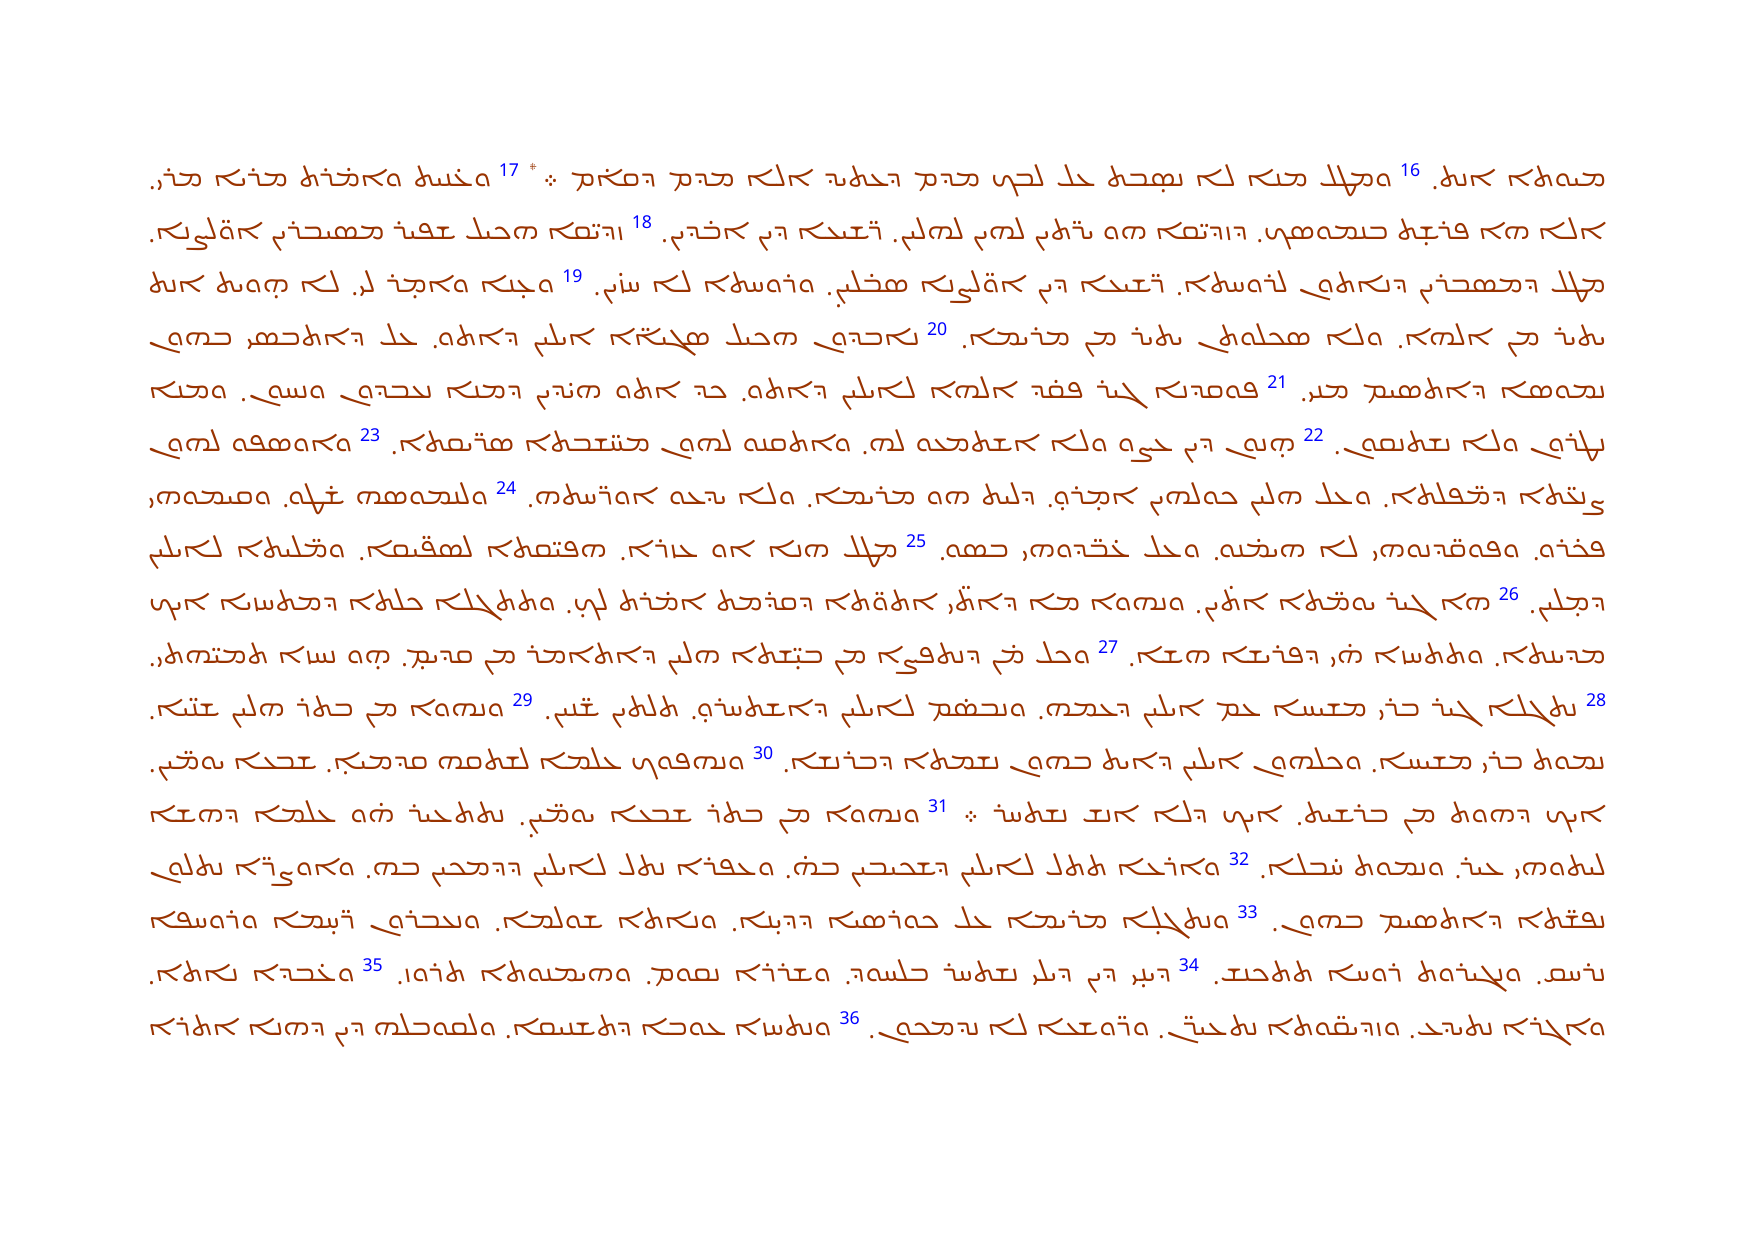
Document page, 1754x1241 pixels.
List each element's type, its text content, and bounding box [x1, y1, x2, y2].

text 1 ܘܗ̣ܘܐ ܡܢ ܒܬܪ ܕܫܠܡ̇ܬ ܠܡܡܠܠܘ ܡ̈ܠܐ ܗܠܝܢ܂ ܗܐ ܐܫܬ ܠܚ ܠܘܬܝ ܡܠܐܟܐ ܗ̇ܘ ܕܐܫܬ ܠܚ ܗܘܐ ܠܘܬܝ ܒ̈ܠܝܠܘܬܐ ܩܕܡ̈ܝܐ܂ 2 ܘܐܡ̣ܪ ܠܝ܂ ܩܘܡ ܥܙܪܐ ܘܫܡ̣ܥ ܡ̈ܠܐ ܐܝ̇ܠܝܢ ܕܐܬ̇ܝܬ ܕܐܡ̇ܪ ܠܟ܂ 3 ܘܐܡ̇ܪܬ ܠܗ ܡܠܠ ܡܪܝ܅ ܘܥ̣ܢܐ ܘܐܡ̣ܪ ܠܝ܂ ܝܡܐ ܐܢ ܢܗܘܐ ܣܝ̣ܡ ܒܐܬܪܐ ܪܘܝܚܐ܂ ܐܝܟ ܕܢܗܘܐ ܦ̣ܬܐ ܘܠܐ ܡܣܬܝܟ܂ 4 ܡܥܠܢܗ ܕܝܢ ܣܝ̣ܡ ܒܐܬܪܐ ܐܠܝܨܐ܂ ܐܝܟ ܕܢܗܘܐ ܕܡܐ ܠܢܗܪܐ܂ 5 ܐܢܕܝܢ ܐܢܫ ܢܨܒܐ ܕܢܥܘܠ ܠܝܡܐ ܘܢܚܙܝܘܗܝ܂ ܘܢܗܘܐ ܡܪܐ ܥܠܘܗܝ܂ ܐܢܗ̣ܘ ܗܟܝܠ ܕܠܐ ܢܥܒܪ ܠܗ ܒܐܘܠܨܢܐ ܠܐܪܘܚܬܐ ܐܝ̇ܟܢ ܡܫܟܚ ܕܢܐܬܐ ܀ 6 ܫܡ̣ܥ ܬܘܒ ܡܕܡ ܐܚܪܢ܂ ܡܕܝܢܬܐ ܐܝܬ ܕܒܢ̣ܝܐ ܘܣܝ̣ܡܐ ܒܐܬܪܐ ܪܒܐ ܕܦܩܥܬܐ܂ ܘܐܝܬܝܗ̇ ܕܝܢ ܗ̇ܝ ܡܕܝܢܬܐ ܕܡܠܝܐ ܛ̇ܒ̈ܬܐ ܣܓܝܐ̈ܬܐ 7 ܘܡܥܠܢܗ̇ ܐܠܝܨ ܘܣ̣ܝܡ ܒܪܘܡܐ܂ ܐܝܟ ܕܢܗܘܐ ܡܢ ܝܡܝܢܐ ܢܘܪܐ̣ ܘܡܢ ܣܡܠܐ ܡ̈ܝܐ ܕܥܡܝܩܝܢ܂ 8 ܘܫܒܝܠܐ ܚܕ ܕܣ̣ܝܡ ܒܝܢܬ ܗܠܝܢ ܬܖ̈ܝܗܘܢ܂ ܒܝܢܬ ܢܘܪܐ ܠܡ̈ܝܐ܂ ܐܝܟ ܕܠܐ ܣ̇ܦܩ ܫܒܝܠܐ ܗ̇ܘ܂ ܐܠܐ ܐܢ ܠܦܣܬܐ ܕܒܪ ܐܢܫܐ ܒܠܚܘܕ܂ 9 ܐܢܗ̣ܘ ܕܝܢ ܕܡܬܝܗܒܘ ܬܬܝܗܒ ܗ̇ܝ ܡܕܝܢܬܐ ܠܝܪܬܘܬܐ܂ ܐܢܗ̣ܘ ܕܗ̇ܘ ܝܕܘܬܐ ܠܐ ܢܥܒܪ ܩܝܢܕܘܢܘܣ ܕܣ̣ܝܡ ܐܝܟܢܐ ܡܫܟܚ ܕܢܣܒܝܗ̇ ܠܝܪܬܘܬܗ 10 ܘܐܢܐ ܐܡ̇ܪܬ ܠܗ܂ ܐܝܢ ܗܟܢܐ ܗܘ ܡܪܝ ܀ ݊ ܘܥܢ̣ܐ ܘܐܡ̣ܪ ܠܝ܂ ܗܟܢܐ ܗܝ ܐܦ ܡܢܬܗ ܕܐܝܣܪܝܠ܂ 11 ܡܛܠܬܗܘܢ ܓܝܪ ܥܒܕܬܗ ܠܥܠܡܐ ܘܟܕ ܐܥܒܪ ܐܕܡ ܦܘܩ̈ܕܢܝ ܐܬܚܝܒ ܗ̇ܘ ܡܕܡ ܕܐܬܥܒܕ܂ 12 ܘܡܛܠ ܗܢܐ ܗܘܘ ܠܗܘܢ ܡ̈ܥܠܢܘܗܝ ܕܥܠܡܐ ܗܢܐ ܕܗܫܐ ܐܠܝܨܝܢ܂ ܘܡܠ̣ܝܢ ܬܢ̈ܚܬܐ ܘܥܡܠܐ ܘܩܝܢܕܘܢܘܣ ܣܓܝܐܐ܂ ܘܠܐܘܬܐ ܪܒܬܐ ܥܡ ܟܘܖ̈ܗܢܐ ܘܚܫ̈ܐ ܀ 13 ܡ̈ܥܠܢܘܗܝ ܕܝܢ ܕܗ̇ܘ ܥܠܡܐ ܕܥܬܝܕ̣܂ ܪܘܝܚܝܢ ܘܕܠܐ ܨܦܬܐ ܐܝܬܝܗܘܢ܂ ܘܥ̇ܒܕܝܢ ܦܐܖ̈ܐ ܕܠܐ ܡ̇ܝܬܝܢ܂ 14 ܐܢ ܗܟܝܠ ܠܐ ܢܥܒܪܘܢ ܚ̈ܝܐ ܒܐܘ̈ܠܨܢܐ ܘܒܒ̣ܝ̈ܫܬܐ ܗܠܝܢ ܠܐ ܡܫܟܚܝܢ ܐܝܠܝܢ ܕܣܝ̣ܡܝܢ ܠܗܘܢ܂ 15 ܗܫܐ ܕܝܢ ܥܠ ܡܢܐ ܡܬܬܙܝܥ ܐܢܬ܂ ܕܟܕ ܡܬܚܒܠ ܐܢܬ܂ ܘܠܡܢܐ ܡܫܬܓܫ ܐܢܬ ܟܕ ܡܝܘܬܐ ܐܢܬ܂ 16 ܘܡܛܠ ܡܢܐ ܠܐ ܢܣ̣ܒܬ ܥܠ ܠܒܟ ܡܕܡ ܕܥܬܝܕ ܐܠܐ ܡܕܡ ܕܩܐ̇ܡ ܀ ݊ 17 ܘܥ̇ܢܝܬ ܘܐܡ̇ܪܬ ܡܪܝܐ ܡܪܝ܂ ܐܠܐ ܗܐ ܦܪܫ̣ܬ ܒܢܡܘܣܟ܂ ܕܙܕܝ̈ܩܐ ܗܘ ܝܖ̈ܬܝܢ ܠܗܝܢ ܠܗܠܝܢ܂ ܖ̈ܫܝܥܐ ܕܝܢ ܐܒ̇ܕܝܢ܂ 18 ܙܕܝ̈ܩܐ ܗܟܝܠ ܫܦܝܪ ܡܣܝܒܪܝܢ ܐܘ̈ܠܨܢܐ܂ ܡܛܠ ܕܡܣܒܪܝܢ ܕܢܐܬܘܢ ܠܪܘܚܬܐ܂ ܖ̈ܫܝܥܐ ܕܝܢ ܐܘ̈ܠܨܢܐ ܣܒ̇ܠܝܢ̣܂ ܘܪܘܚܬܐ ܠܐ ܚܙ̇ܝܢ܂ 19 ܘܥ̣ܢܐ ܘܐܡ̣ܪ ܠܝ܂ ܠܐ ܗ̣ܘܝܬ ܐܢܬ ܝܬܝܪ ܡܢ ܐܠܗܐ܂ ܘܠܐ ܣܟܠܘܬܢ ܝܬܝܪ ܡܢ ܡܪܝܡܐ܂ 20 ܢܐܒܕܘܢ ܗܟܝܠ ܣܓܝܐ̈ܐ ܐܝܠܝܢ ܕܐܬܘ܂ ܥܠ ܕܐܬܒܣܝ ܒܗܘܢ ܢܡܘܣܐ ܕܐܬܣܝܡ ܡܢܝ܂ 21 ܦܘܩܕܢܐ ܓܝܪ ܦܩ̇ܕ ܐܠܗܐ ܠܐܝܠܝܢ ܕܐܬܘ܂ ܟܕ ܐܬܘ ܗܝ̇ܕܝܢ ܕܡܢܐ ܢܥܒܕܘܢ ܘܢܚܘܢ܂ ܘܡܢܐ ܢܛܪܘܢ ܘܠܐ ܢܫܬܢܩܘܢ܂ 22 ܗ̣ܢܘܢ ܕܝܢ ܥܨܘ ܘܠܐ ܐܫܬܡܥܘ ܠܗ܂ ܘܐܬܩܢܘ ܠܗܘܢ ܡܚ̈ܫܒܬܐ ܣܖ̈ܝܩܬܐ܂ 23 ܘܐܘܣܦܘ ܠܗܘܢ ܨܢܥ̈ܬܐ ܕܡ̈ܦܠܬܐ܂ ܘܥܠ ܗܠܝܢ ܟܘܠܗܝܢ ܐܡ̣ܪܘ̣܂ ܕܠܝܬ ܗܘ ܡܪܝܡܐ܂ ܘܠܐ ܝܕܥܘ ܐܘܖ̈ܚܬܗ܂ 24 ܘܠܢܡܘܣܗ ܫ̇ܛܘ܂ ܘܩܝܡܘܗܝ ܦܟ̇ܪܘ܂ ܘܦܘܩ̈ܕܢܘܗܝ ܠܐ ܗܝܡ̇ܢܘ܂ ܘܥܠ ܥ̇ܒ̈ܕܘܗܝ ܒܣܘ܂ 25 ܡܛܠ ܗܢܐ ܐܘ ܥܙܪܐ܂ ܗܦܝ̈ܩܬܐ ܠܣܦ̈ܝܩܐ܂ ܘܡ̈ܠܝܬܐ ܠܐܝܠܝܢ ܕܡ̣ܠܝܢ܂ 26 ܗܐ ܓܝܪ ܝܘܡ̈ܬܐ ܐܬ̇ܝܢ܂ ܘܢܗܘܐ ܡܐ ܕܐܬ̈ܝ ܐܬܘ̈ܬܐ ܕܩܕ̇ܡܬ ܐܡ̇ܪܬ ܠܟ̣܂ ܘܬܬܓܠܐ ܟܠܬܐ ܕܡܬܚܙܝܐ ܐܝܟ ܡܕܝܢܬܐ܂ ܘܬܬܚܙܐ ܗ̇ܝ ܕܦܪܝܫܐ ܗܫܐ܂ 27 ܘܟܠ ܡ̇ܢ ܕܢܬܦܨܐ ܡܢ ܒܝ̣̈ܫܬܐ ܗܠܝܢ ܕܐܬܐܡܪ ܡܢ ܩܕܝܡ̣܂ ܗ̣ܘ ܢܚܙܐ ܬܡܝ̈ܗܬܝ܂ 28 ܢܬܓܠܐ ܓܝܪ ܒܪܝ ܡܫܝܚܐ ܥܡ ܐܝܠܝܢ ܕܥܡܗ܂ ܘܢܒܣ̇ܡ ܠܐܝܠܝܢ ܕܐܫܬܚܪܘ̣܂ ܬܠܬܝܢ ܫ̈ܢܝܢ܂ 29 ܘܢܗܘܐ ܡܢ ܒܬܪ ܗܠܝܢ ܫܢ̈ܝܐ܂ ܢܡܘܬ ܒܪܝ ܡܫܝܚܐ܂ ܘܟܠܗܘܢ ܐܝܠܝܢ ܕܐܝܬ ܒܗܘܢ ܢܫܡܬܐ ܕܒܪܢܫܐ܂ 30 ܘܢܗܦܘܟ ܥܠܡܐ ܠܫܬܩܗ ܩܕܡܝܐ̣܂ ܫܒܥܐ ܝܘܡ̈ܝܢ܂ ܐܝܟ ܕܗܘܬ ܡܢ ܒܪܫܝܬ܂ ܐܝܟ ܕܠܐ ܐܢܫ ܢܫܬܚܪ ܀ 31 ܘܢܗܘܐ ܡܢ ܒܬܪ ܫܒܥܐ ܝܘܡ̈ܝܢ̣܂ ܢܬܬܥܝܪ ܗ̇ܘ ܥܠܡܐ ܕܗܫܐ ܠܝܬܘܗܝ ܥܝܪ܂ ܘܢܡܘܬ ܚ̇ܒܠܐ܂ 32 ܘܐܪܥܐ ܬܬܠ ܠܐܝܠܝܢ ܕܫܟܝܒܝܢ ܒܗ̇܂ ܘܥܦܪܐ ܢܬܠ ܠܐܝܠܝܢ ܕܕܡܟܝܢ ܒܗ܂ ܘܐܘܨܖ̈ܐ ܢܬܠܘܢ ܢܦܫ̈ܬܐ ܕܐܬܣܝܡ ܒܗܘܢ܂ 33 ܘܢܬܓܠ̣ܐ ܡܪܝܡܐ ܥܠ ܟܘܪܣܝܐ ܕܕܝ̣ܢܐ܂ ܘܢܐܬܐ ܫܘܠܡܐ܂ ܘܢܥܒܪܘܢ ܖ̈ܚ̣ܡܐ ܘܪܘܚܦܐ ܢܪܚܩ܂ ܘܢܓܝܪܘܬ ܪܘܚܐ ܬܬܟܢܫ܂ 34 ܕܝܢ̣ܝ ܕܝܢ ܕܝܠܝ ܢܫܬܚܪ ܒܠܚܘܕ܂ ܘܫܪܪܐ ܢܩܘܡ܂ ܘܗܝܡܢܘܬܐ ܬܪܘܙ܂ 35 ܘܥ̇ܒܕܐ ܢܐܬܐ܂ ܘܐܓܪܐ ܢܬܝܕܥ܂ ܘܙܕܝܩ̈ܘܬܐ ܢܬܥܝܖ̈ܢ܂ ܘܖ̈ܘܫܥܐ ܠܐ ܢܕܡܟܘܢ܂ 36 ܘܢܬܚܙܐ ܥܘܒܐ ܕܬܫܢܝܩܐ܂ ܘܠܩܘܒܠܗ ܕܝܢ ܕܗܢܐ ܐܬܪܐ ܕܢܝܚܐ܂ ܢܬܓܠܐ ܬܢܘܪܐ ܕܓܗܢܐ܂ ܘܠܩܘܒܠܗ ܬܘܒ ܦܪܕܝܣܐ ܕܒܘܣܡ̈ܐ܂ 37 ܘܢܐܡܪ ܗܝ̇ܕܝܢ ܡܪܝܡܐ ܠܘܩܒܠ ܗ̇ܢܘܢ ܥܡܡ̈ܐ ܕܡܬܬܥܝܕܝܢ܂ ܚܘܪܘ ܘܚܙܘ ܒܡܢܐ ܟܦ̇ܪܬܘܢ܂ ܐܘ ܠܡ̣ܢܘ ܠܐ ܦܠ̣ܚܬܘܢ ܐܘ ܦܘܩܕ̈ܢܘܗܝ ܕܡ̣ܢܘ ܐܣܠܝܬܘܢ܂ 38 ܚܙܘ ܗܟܝܠ ܠܘܩܒܠܟܘ̇ܢ܂ ܗܐ ܗܪܟܐ ܢܝ̈ܚܐ ܘܦܘ̈ܢܩܐ܂ ܘܬܡܢ ܢܘܪܐ ܘܬܫܢܝܩܐ܂ ܗܠܝܢ ܢܡܠܠ̣ ܠܗܘܢ ܒܗ̇ܘ ܝܘܡܐ ܕܕܝܢ̣ܐ܂ 39 ܗ̇ܘ ܝܓܪ ܝܘܡܐ ܕܕܝ̣ܢܐ ܗܟܢܐ ܐܝܬܘܗܝ܂ ܠܐ ܫܡܫܐ ܐܝܬ ܒܗ܂ ܘܠܐ ܣܗܪܐ ܘܠܐ ܟܘܟ̈ܒܐ܂ 40 ܘܠܐ ܥܢ̈ܢܐ ܘܠܐ ܒܖ̈ܩܐ܂ ܘܠܐ ܖ̈ܥܡܐ܂ ܘܠܐ ܖ̈ܘܚܐ܂ ܘܠܐ ܡ̈ܝܐ܂ ܘܠܐ ܐܐܪ܂ ܘܠܐ ܚܫܘܟܐ̣܂ ܘܠܐ ܪܡܫܐ܂ ܘܠܐ ܨܦܪܐ܂ 41 ܘܠܐ ܩܝܛܐ܂ ܘܠܐ ܣܬܘܐ܂ ܘܠܐ ܪܝܫ ܫܢܬܐ܂ ܘܠܐ ܚܘܡܐ܂ ܘܠܐ ܓܠܝܕܐ܂ ܘܠܐ ܥܪܝܐ ܘܠܐ ܒܪܕܐ܂ ܘܠܐ ܛܠܐ܂ ܘܠܐ ܡܛܪܐ܂ 42 ܘܠܐ ܛܗܪܐ܂ ܘܠܐ ܠܠܝܐ܂ ܘܠܐ ܐܝܡܡܐ܂ ܘܠܐ ܢܘܗܪܐ܂ ܘܠܐ ܢܗܝܪܐ܂ ܘܠܐ ܒܗܩܐ ܘܠܐ ܙܗܪܐ܂ ܐܠܐ ܐܢ ܒܠܚܘܕ ܙܠܝܩܐ ܕܬܫܒܘܚܬܗ ܕܡܪܝܡܐ܂ ܕܡܢܗ ܥܬܝܕܝܢ ܕܢܗܘܘܢ ܚ̇ܙܝܢ ܡܕܡ ܕܡܬܩܢ܂ 43 ܢܘܓܪܐ ܕܝܢ ܢܗܘܐ ܠܗ ܐܝܟ ܫܒܬܐ ܕܫ̈ܢܝܐ܂ 44 ܗܢܘ ܕܝܢ ܘܢܡܘܣܗ ܘܠܟ ܒܠܚܘܕܝܟ ܐܘ̣ܕܥܬ ܐܢܘܢ܂ 45 ܘܥ̇ܢܝܬ ܘܐܡ̇ܪܬ܂ ܡܪܝܐ ܡܪܝ ܐܦ ܗ̇ܝܕܝܢ ܐܡ̇ܪܬ܂ ܘܗܫܐ ܬܘܒ ܐܡ̇ܪܢܐ܂ ܕܛܘܒܝܗܘܢ ܠܟܠ ܐܝܠܝܢ ܕܐܬܘ ܘܢܛ̣ܪܘ ܦܘܩ̈ܕܢܐ ܐܝܠܝܢ ܕܡܬܣܝܡܝܢ ܡܢܟ܂ 46 ܐܠܐ ܥܠ ܐܝܠܝܢ ܕܒܥܘܬܝ ܥܠܝܗܘܢ܂ ܡ̣ܢܘ ܓܝܪ ܡܢ ܐܝܠܝܢ ܕܐ̣ܬܘ ܕܠܐ ܚܛܘ܂ ܐܘ ܡ̣ܢܘ ܡܢ ܝܠܝ̈ܕܐ ܕܠܐ ܥ̣ܒܪ ܦܘܩܕܢܟ܂ 47 ܘܗܫܐ ܚܙܝܐ ܕܠܙܥܘܖ̈ܐ ܗܘ ܥܬܝܕ ܗ̇ܘ ܥܠܡܐ ܕܐ̇ܬܐ ܕܢܥܒܕ ܒܘܣܡܐ܂ ܠܣܓ̈ܝܐܐ ܕܝܢ ܬܢܝܩܐ 48 ܐܝܬܘܗܝ ܓܝܪ ܒܢ ܠܒܐ ܒܝ̣ܫܐ̣܂ ܕܗ̣ܘ ܐܛܥܝܢ ܡܢ ܗܠܝܢ܂ ܘܕܒܪܢ ܠܚܒ̇ܠܐ ܘܐܘܖ̈ܚܬܐ ܕܡܘܬܐ ܚܘ̇ܝܢ܂ ܘܫܒ̈ܝܠܐ ܕܐܒܕܢܐ ܐܘܕܥܢ܂ ܘܐܪܚܩܢ ܡܢ ܚ̈ܝܐ܂ ܘܗܕܐ ܠܐ ܗܘܐ ܠܙܥܘܖ̈ܐ܂ ܐܠܐ ܚ̇ܒܪ ܕܠܟܠܗܘܢ ܐܝܠܝܢ ܕܗܘܘ ܀ 49 ܘܥ̣ܢܐ ܘܐܡ̣ܪ ܠܝ܂ ܫܡܥܝܢܝ ܥܙܪܐ ܘܐܡ̇ܪ ܠܟ܂ ܘܡܢܕܪܝܫ ܐܪܬܝܟ܂ 50 ܡܛܠ ܗܢܐ ܠܐ ܥܒ̣ܕ ܡܪܝܡܐ ܚܕ ܥܠܡܐ ܐܠܐ ܬܪܝܢ܂ 51 ܐܢܬ ܕܝܢ ܕܐܡ̣ܪܬ ܕܠܐ ܣܓܝܐܝܢ ܙܕܝܩ̈ܐ ܐܠܐ ܙܥܘܪܝܢ̣܂ ܫܡ̣ܥ ܠܘܩܒܠ ܗܠܝܢ܂ 52 ܟܐ̈ܦܐ ܡܝܩܖ̈ܬܐ ܐܢ ܢܗ̈ܘܝܢ ܠܟ ܘܙܥܘܖ̈ܝܢ ܠܘܩܒܠ ܡܢܝܢܗܝܢ ܕܗܠܝܢ̣܂ ܐܬܩܢ ܠܟ ܐܒܪܐ ܘܚܨܦܐ܂ 53 ܘܐܡ̣ܪܬ ܕܐܝ̇ܟܢܐ ܡܪܝ ܡܫܟܚ̇ܐ܂ ܀ 54 ܘܥ̣ܢܐ ܘܐܡ̣ܪ ܠܝ܂ ܠܐ ܗܘܐ ܒܠܚܘܕ ܗܕܐ̣܂ ܐܠܐ ܫܐܠܝܗ̇ ܠܐܪܥܐ ܘܬܐܡܪ ܠܟ܂ ܘܐܡ̣ܪ ܠܗ̇ ܘܬܫܬܥܐ ܠܟ܂ 55 ܐܡ̣ܪ ܠܗ̇܂ ܕܗܒܐ ܝܠ̣ܕܬ ܘܣܐܡܐ ܘܢܚܫܐ܂ ܘܦܪܙܠܐ ܘܐܒܪܐ܂ ܘܚܨܦܐ܂ 56 ܣܓܝ ܗܘ ܕܝܢ ܣܐܡܐ ܡܢ ܕܗܒܐ܂ ܘܢܚܫܐ ܡܢ ܣܐܡܐ܂ ܘܦܪܙܠܐ ܡܢ ܢܚܫܐ܂ ܘܐܒܪܐ ܡܢ ܦܪܙܠܐ܂ ܘܚܨܦܐ ܡܢ ܐܒܪܐ܂ 57 ܦܚܡ ܗܟܝܠ ܐܢܬ ܘܚܙܝ܂ ܕܐܝܠܝܢ ܡܝܩܖ̈ܢ ܘܚܒ̈ܝܒܢ܂ ܣܓܝܐ̈ܬ̣ܐ ܐܘ ܙܥܘܖ̈ܝܬܐ܂ 58 ܘܥܢ̇ܝܬ ܘܐܡ̇ܪܬ܂ ܡܪܝܐ ܡܪܝ܂ ܣܓܝܐ̈ܬܐ ܕܙ̈ܠܝܠܢ ܘܙܥܘܖ̈ܝܬܐ ܝܩܝܖ̈ܢ܂ 59 ܘܥ̣ܢܐ ܘܐܡ̣ܪ ܠܝ܂ ܦܚ̇ܡ ܗܟܝܠ ܐܢܬ ܒܢܦܫܟ ܡܕܡ ܕܐܬ̣ܪܥܝܬ܂ ܡܛܘܠ ܕܟܠ ܕܐܝܬ ܠܗ ܩܠܝܠ ܗܘ ܕܙܥܘܪ ܚ̇ܕܐ ܒܗ ܝܬܝܪ ܡܢ ܗ̇ܘ ܕܐܝܬ ܠܗ ܣܓܝܐ̈ܬܐ܂ 60 ܗܟܢܐ ܐܝܬܘܗܝ ܡܘܠܟܢܗ ܕܕܝܢ̣ܗ܂ ܚܕܐ ܐܢܐ ܓܝܪ ܘܡܬܒܣܡ ܐܢܐ ܒܙܥܘܖ̈ܐ ܕܚܝܝܢ܂ ܡܛܠ ܕܗ̣ܢܘܢ ܐܢܘܢ ܐܝܠܝܢ ܕܗܫܐ ܬܫܒܘܚܬܝ ܡܫܪܪܝܢ܂ ܘܐܝܠܝܢ ܕܡܛܠܬܗܘܢ ܫܡܝ ܐܫܬܒܚ ܗܫܐ܂ 61 ܘܠܐ ܡܬܬܥܝܩ ܐܢܐ ܥܠ ܣܘܓܐܗܘܢ ܕܐܝܠܝܢ ܕܐܒ̇ܕܝܢ܂ ܗ̣ܢܘܢ ܐܢܘܢ ܓܝܪ ܗܠܝܢ ܕܗܫܐ ܐܬܕܡܝܘ ܠܗܒܠܐ܂ ܘܐܝܟ ܬܢܢܐ ܗ̣ܢܘܢ ܐܬܚܫܒܘ܂ ܘܐܝܟ ܫܠܗܒܝܬܐ ܐܬܦܚܡܘ ܕܕܠܩܘ̇ ܘܕܥܟܘ ܀ ݊ 62 ܘܥ̇ܢܝܬ ܘܐܡ̇ܪܬ܂ ܐܘ ܡܢܐ ܥܒ̤ܕܬܝ ܐܪܥܐ ܕܗܠܝܢ ܐܬܝܠܕܘ ܡܢܟܝ܂ ܘܐ̇ܙܠܝܢ ܠܐܒܕܢܐ܂ ܐܢܕܝܢ ܡܪܥܐ ܡܢ ܥܦܪܐ ܗ̇ܘܐ܂ ܐܝܟ ܫܪܟܐ ܕܒ̣ܖ̈ܝܬܐ܂ 63 ܦܩܚ ܗܘܐ ܕܐܠܘ ܐܦ ܗ̣ܘ ܥܦܪܐ܂ ܠܐ ܕܝܢ ܗ̣ܘܐ܂ ܡܛܠ ܕܡܪܥܐ ܠܐ ܢܗܘܐ ܡܢ ܬܡܢ܂ 64 ܗܫܐ ܕܝܢ ܡܕܥܐ ܥܡܢ ܪܒ̇ܐ܂ ܘܡܛܠ ܗܢܐ ܡܫܬܢܩܝܢ ܚܢܢ܂ ܡܛܠ ܕܟܕ ܝܕ̇ܥܝܢ ܚܢܢ ܐܒ̇ܕܝܢܢ܂ 65 ܢܬܐ̈ܒܠܢ ܫܖ̈ܒܬܗܘܢ ܕܒܢܝ̈ܢܫܐ܂ ܚܝ̈ܘܬܐ ܕܝܢ ܕܕܒܪܐ ܬܚܕܐ܂ ܢܐܠܘܢ ܟܘܠܗܘܢ ܝܠܝ̣̈ܕܐ܂ ܒܥܝܪܐ ܕܝܢ ܘܥܢܐ ܢܬܒܣܡܘܢ 66 ܕܠܗܘܢ ܦܩ̇ܚ ܣ̇ܓܝ ܛܒ ܡܢܢ܂ ܡܛܠ ܕܠܐ ܡܣܟܝܢ ܠܕܝ̣ܢܐ܂ ܐܦ ܠܐ ܝܕ̇ܥܝܢ ܬܫܢܝܩܐ܂ ܐܦ ܠܐ ܚ̈ܝܐ ܡܢ ܒܬܪ ܡܘܬܐ ܐܬܡܠܟܘ ܠܗܘܢ܂ 67 ܚܢܢ ܓܝܪ ܡܢܐ ܝܬ̇ܪܝܢܢ ܕܡܚܐ ܚ̇ܝܝܢ ܚܢܢ܂ ܐܠܐ ܡܫܬܢܩܘ ܡܫܬܢܩܝܢ ܚܢܢ܂ 68 ܟܠܗܘܢ ܓܝܪ ܝܠܝܕ̈ܐ ܡܬܦܠܦܠܝܢ ܐܢܘܢ ܒܚܛܗ̈ܐ܂ ܘܡ̣ܠܝܢ ܐܢܘܢ ܥ̣ܘܠܐ ܘܝܩܝܖ̈ܢ ܥܠܝܗܘܢ ܡ̈ܦܠܬܗܘܢ܂ 69 ܘܐܠܘ ܡܢ ܒܬܪ ܡܘܬܐ ܠܐ ܐܬ̇ܝܢ ܠܕܝܢ̣ܐ ܣ̇ܓܝ ܦܩ̇ܚ ܗܘܐ ܠܢ ܀ 70 ܘܥ̣ܢܐ ܘܐܡ̣ܪ ܠܝ܂ ܘܟܕ ܡܪܝܡܐ ܡܥܒܕ ܥ̇ܒܕ ܗܘܐ ܠܗ ܠܥܠܡܐ܂ ܘܠܐܕܡ ܘܠܟܘܠ ܐܝܠܝܢ ܕܗܘܘ ܡܢܗ ܠܘܩܕܡ ܥܬܕ ܕܝܢ̣ܐ܂ ܘܐܝܠܝܢ ܕܕܝ̣ܢܐ ܐ̈ܢܝܢ܂ 71 ܘܗܫܐ ܡܢ ܡ̈ܠܝܟ ܐܣܬܟܠ ܕܐܡ̣ܪܬ ܕܡܕܥܐ ܥܡܢ ܪܒܐ܂ 72 ܥܡܘܖ̈ܝܗ̇ ܗܟܝܠ ܕܐܪܥܐ̣ ܡܛܠ ܗܕܐ ܗܘ ܡܫܬܢܩܝܢ܂ ܕܟܕ ܐܝܬ ܒܗܘܢ ܡܕܥܐ ܐܥܘܠܘ܂ ܘܩ̣ܒܠܘ ܦܘܩ̈ܕܢܐ ܘܠܐ ܢܛ̣ܪܘ ܐܢܘܢ܂ ܐܦ ܠܢܡܘܣܐ ܕܐܬܬܣܝܡ ܠܗܘܢ ܛܠܡܘܗܝ܂ 73 ܐܦ ܡܢܐ ܐܝܬ ܗܘܐ ܠܗܘܢ ܕܢܐܡܪܘܢ ܒܕܝ̣ܢܐ܂ ܐܘ ܐܝܟ̇ܢܐ ܢܦܬܚܘܢ ܦܘܡܗܘܢ܂ ܘܢܡܠܠܘܢ ܒܙܒܢܐ ܐܚܪܝܐ܂ 74 ܟܡܐ ܓܝܪ ܙܒܢܐ ܐܓܪ ܪܘܚܗ ܡܪܝܡܐ ܠܥܡܘܖ̈ܘܗܝ ܕܥܠܡܐ܂ ܘܠܐ ܗܘܐ ܡܛܠܬܗܘܢ ܕܝܠܗܘܢ܂ ܐܠܐ ܡܛܠ ܙܒ̈ܢܐ ܕܣܝ̣ܡܝ̣ܢ ܀ 75 ܘܥ̇ܢܝܬ ܘܐܡܪܬ܂ ܐܢ ܐܫܟ̇ܚܬ ܖ̈ܚܡܐ ܩܕܡܝܟ ܡܪܝܐ ܡܪܝ̣܂ ܐܘܕܥܝܗܝ ܠܥܒܕܟ ܐܦ ܗܕܐ܂ ܐܝܢ ܡܢ ܒܬܪ ܡܘܬܐ ܗܫܐ܂ ܟܕ ܝܗ̇ܒܝܢܢ ܟܠ ܚܕ ܚܕ ܡܢܢ ܢܦܫܢ܂ ܐܢ ܡܬܢܛܪܘ ܡܬܢܛܪܝܢܢ ܒܢܝܚܐ ܥܕܡܐ ܕܢܐܬܘܢ ܗ̇ܢܘܢ ܙܒ̈ܢܐ̇܂ ܕܒܗܘܢ ܥܬܝܕ ܐܢܬ ܕܬܚܕܬ ܒܪ̣ܝܬܟ܂ ܐܘ ܡܢ ܗܫܐ ܡܫܬܢܩܝܢܢ܂ 76 ܘܥ̣ܢܐ ܘܐܡ̣ܪ ܠܝ ܐܘܕܥܟ ܐܦ ܥܠ ܗܕܐ܂ ܐܢܬ ܕܝܢ ܠܐ ܬܚܠܛ ܢܦܫܟ ܥܡ ܥܨ̈ܝܐ܂ ܘܠܐ ܬܡܢܐ ܩܢܘܡܟ ܥܡ ܐܝܠܝܢ ܕܡܫܬܢܩܝܢ܂ 77 ܐܝܬ ܗܘ ܠܟ ܓܝܪ ܐܘܨܪܐ ܕ̇ܥ̈ܒܕܐ ܕܣܝܡ ܠܘܬ ܡܪܝܡܐ܂ ܘܠܐ ܢܬܚܙܐ ܠܟ ܥܕܡܐ ܠܙܒ̈ܢܐ ܐܚܖ̈ܝܐ܂ 78 ܥܠ ܡܘܬܐ ܕܝܢ ܗܕܐ ܗܝ ܡܠܬܐ܂ ܐܡܬܝ ܕܢܦܘܩ ܩܨܐ ܕܓܙܪ ܕܝ̣ܢܐ ܡܢ ܠܘܬ ܡܪܝܡܐ ܥܠ ܒܪܢܫܐ ܕܢܡܘܬ܂ ܡܐ ܕܡܬܦܪܫܐ ܢܫܡܬܐ ܡܢ ܦܓܪܐ܂ ܕܬܫܬܕܪ ܠܘܬ ܗ̇ܘ ܕܝܗܒܗ̇ ܒܩܕܡܐ ܣ̇ܓܕܐ ܠܬܫܒܘܚܬܗ ܕܐܠܗܐ܂ 79 ܘܐܢ ܕܝܢ ܐܝܬܝܗ̇ ܡܢ ܛܠܘܡ̈ܐ ܐܘ ܡܢ ܐܝܠܝܢ ܕܠܐ ܢܛ̣ܪܘ ܐܘܖ̈ܚܬܗ ܕܡܪܝܡܐ܂ ܐܘ ܡܢ ܐܝܠܝܢ ܕܣܢܘ ܐܢܘܢ ܠܕܚ̈ܠܘܗܝ ܕܐܠܗܐ܂ 80 ܗܠܝܢ ܢܦܫ̈ܬܐ ܠܐܘܨܖ̈ܐ ܠܐ ܥ̈ܠܢ܂ ܐܠܐ ܡܢ ܗܫܐ ܗ̈ܘܝ̣ܢ ܒܬܫܢܝܩܐ܂ ܘܡܬ̈ܬܢܚܢ ܘܡܬ̈ܬܥܝܩܢ ܒܫܒܥ ܐܘܖ̈ܚܢ܂ 81 ܐܘܪܚܐ ܩܕܡܝܬܐ ܕܥ̈ܨܝ ܠܢܡܘܣܗ ܕܡܪܝܡܐ܂ 82 ܐܘܪܚܐ ܕܬܪܬܝܢ ܕܠܐ ܡ̈ܨܝܢ ܕܢܬܗ̈ܦܟܢ ܘܢܥܒ̈ܕܢ ܛ̇ܒ̈ܬܐ ܕܚ̈ܝܝܢ ܒܗܝܢ ܀ 83 ܐܘܪܚܐ ܕܬܠܬ ܕܚܙ̈ܝܢ ܐܓܪܐ ܕܣ̣ܝܡ ܠܐܝܠܝܢ ܕܗܝ̣ܡܢܘ ܀ 84 ܐܘܪܚܐ ܕܐܪܒܥ ܡܐ ܕܝ̣ܕܥ ܘܐܣܬܟܠ ܬܫܢܝܩܐ ܕܥܬܝܕ ܠܗܝܢ ܒܐܚܪܝܬܐ܂ ܗ̇ܘ ܕܒܗ ܡܬܟ̈ܘܢܢ ܢܦܫܬ̈ܗܘܢ ܕܖ̈ܫܝܥܐ܂ ܡܛܠ ܕܟܕ ܐܝܬ ܗܘܐ ܠܗܝܢ ܙܒܢܐ ܕܦܘܠܚܢܐ ܠܐ ܐܫܬܥܒܕܝ ܠܦܘܩ̈ܕܢܘܗܝ ܕܡܪܝܡܐ ݊ ܀ ݊ 85 ܐܘܪܚܐ ܕܚܡܫ̣܂ ܕܚ̈ܙܝܢ ܐܘܨܖ̈ܐ ܕܢܦܫ̈ܬܐ ܐܚܖ̈ܢܝܬܐ ܕܡܬܢܛܖ̈ܢ ܡܢ ܡܠܐ̈ܟܐ ܒܢܝܚܐ ܣܓܝܐܐ ܀ 86 ܐܘܪܚܐ ܕܫܬ܂ ܕܚ̈ܙܝܢ ܬܫܢܝܩܐ ܕܡܢ ܗܫܐ ܡܛܝܒ ܠܗܝܢ ݊ ܀ ܀ 87 ܐܘܪܚܐ ܕܫܒܥ ܕܗ̣ܝ ܪܒܐ ܡܢ ܟܠܗܝܢ ܐܘܖ̈ܚܬܐ ܕܐܬܐܡܪ ܡܢ ܩܕܝܡ܂ ܕܫ̈ܝܚܢ ܒܒܗܬܐ ܘܓܡܝܖ̈ܢ ܒܬܚܡܨܬܐ܂ ܘܚܡ̇ܝܢ ܒܕܚܠܬܐ ܕܚ̇ܙܝܢ ܬܫܒܘܚܬܗ ܕܡܪܝܡܐ܂ ܗ̇ܘ ܕܗܫܐ ܚܛܝܢ ܩܕܡܘܗܝ܂ ܕܒܚܝ̈ܝܗܝܢ܂ ܘܩܕܡ ܗ̇ܘ ܕܥܬܝ̈ܕܢ ܕܒܐܚܪܝܬܐ ܢܬܬܕ̈ܝܢܢ ܀ 88 ܕܗܠܝܢ ܕܝܢ ܕܢܛ̣ܪܘ ܐܘܪܚܗ ܕܡܪܝܡܐ܂ ܗܕܐ ܗܝ ܐܘܪܚܐ ܟܕ ܢܡܛܐ ܝܘܡܐ ܕܢܬܦܖ̈ܩܢ ܡܢ ܡܐܢܐ ܗܢܐ ܕܡܬܚܒܠ܂ 89 ܒܗܘ̇ ܓܝܪ ܙܒܢܐ ܕܥܡ̇ܪ ܒܗ ܐܫܬܥܒܕ ܠܡܪܝܡܐ ܒܠܐܘܬܐ܂ ܘܒܟܠ ܫ̈ܥܝܢ ܣܝ̇ܒܪ ܩܘܢܕܘܢܘܣ ܡܛܠ ܕܓܡܝܪܐܝܬ ܢ̇ܛܖ̈ܢ ܢܡܘܣܗ܂ ܗ̇ܘ ܕܣܡ ܠܗܝܢ ܢܡܘܣܐ܂ 90 ܡܛܠ ܗܢܐ܂ ܗܢܘ ܦܬܓܡܐ ܕܥܠܝܗܝܢ܂ 91 ܠܘܩܕܡ ܚܙ̈ܝܢ ܒܚܕܘܬܐ ܣܓܝܐܬܐ ܬܫܒܘܚܬܗ ܕܡܪܝܡܐ ܗ̇ܘ ܕܕܒ̇ܪ ܐ̈ܢܝܢ܂ ܘܡܬ̈ܬܢܝܚܢ ܘܐ̈ܬܝܢ ܒܫܒܥ ܐܘܖ̈ܚܢ ܀ 92 ܐܘܪܚܐ ܩܕܡܝܬܐ܂ ܡܛܠ ܕܒܠܐܘܬܐ ܣܓܝܐܬܐ ܐܬܟܬܫ ܠܡܙܟܐ ܡܚܫܒܬܐ ܒܝܫ̣ܬܐ ܕܐܬܓܒ̤ܠܬ ܥܡܗܝܢ܂ ܕܠܐ ܢܛܥ̈ܝܢ ܡܢ ܚ̈ܝܐ ܠܡܘܬܐ ܀ 93 ܐܘܪܚܐ ܕܬܪܬܝܢ܂ ܕܚ̈ܙܝܢ ܗܘܦܟܐ ܕܡܬܗ̈ܦܟܢ ܘܡܬܛܖ̈ܦܢ ܒܗ ܢܦܫ̈ܬܗܘܢ ܕܖ̈ܫܝܥܐ܂ ܘܬܫܢܝܩܐ ܕܢܛܝܪ ܠܗܘܢ ܀ ݊ 94 ܐܘܪܚܐ ܕܬܠܬ ܕܚ̇ܙܝܢ ܣܗܕܘܬܐ ܕܡܣܗܕ ܥܠܝܗܝܢ ܓܒܘܠܗܝܢ܂ ܡܛܠ ܕܒܚܝ̈ܝܗܝܢ ܢܛܪ ܢܡܘܣܐ ܕܐܬܗܝܡܢ ܀ 95 ܐܘܪܚܐ ܕܐܪܒܥ ܕܚ̈ܙܝܢ ܘܡܣ̈ܬܟܠܢ ܢܝܚܐ ܕܗܫܐ ܡܐ ܕܐܬܟܢܫ ܒܐܘܨܖ̈ܝܗܝܢ܂ ܡ̈ܬܬܢܝܚܢ ܒܢܝܚܐ ܣܓܝܐܐ܂ ܘܡܢ ܡܠܐ̈ܟܐ ܡܬܢܛܖ̈ܢ ܘܬܫܒܘܚܬܐ ܕܢܛܝܪܐ ܠܗܝܢ ܠܐܚܪܝܬܐ ܀ 96 ܐܘܪܚܐ ܕܚܡܫ̣܂ ܕܚ̇ܕܝܢ ܕܐܝ̇ܟܢܐ ܥ̣ܪܩ ܗܫܐ ܡܢ ܡܐ ܕܡܬܚܒܠ܂ ܘܐܝܟ̇ܢܐ ܝܖ̈ܬܢ ܡܕܡ ܕܥܬܝܕ܂ ܘܬܘܒ ܚ̇ܙܝܢ ܐܘܠܨܢܐ ܘܣܘܓܐܐ ܕܥܡܠܐ ܕܐܬܚܪܪ ܡܢܗ̇܂ ܘܖ̈ܘܚܬܐ ܕܥܬ̈ܝܕܢ ܕܢܩ̈ܒܠܢ܂ ܘܦܘܢ̈ܩܐ ܕܢܣ̈ܒܢ ܘܗܘ̈ܝܢ ܕܠܐ ܡܝ̈ܬܢ ݊ ܀ ݊ 97 ܐܘܪܚܐ ܕܫܬ̣܂ ܐܡܬܝ ܕܢܬܚܘܐ ܠܗܝܢ ܕܐܝܟ̇ܢܐ ܥܬܝ̈ܕܢ ܐܦܝܗ̈ܝܢ ܕܢܢܗܖ̈ܢ ܐܝܟ ܫܡܫܐ܂ ܘܕܐܝܟ̇ܢܐ ܥܬ̈ܝܕܢ ܕܢܬܕܡ̈ܝܢ ܠܢܘܗܪܐ ܕܟܘܟ̈ܒܐ ܘܬܘܒ ܠܐ ܡ̈ܬܚܒܠܢ ݊ ܀ 98 ܐܘܪܚܐ ܕܫܒܥ ܕܗ̣ܝ ܪܒܐ ܡܢ ܟܠܗܝܢ ܗܠܝܢ ܕܐܬܐܡܪ ܡܢ ܩܕܝܡ ܕܡܫܬܒܗܖ̈ܢ ܒܦܪܗܣܝܐ܂ ܘܡܬܠܒ̈ܒܢ ܘܠܐ ܒܗ̈ܬܢ܂ ܘܡܣܬܖ̈ܗܒܢ ܕܢܚ̈ܙܝܢ ܐܦܘ̈ܗܝ ܕܗ̇ܘ ܕܐܫܬܥܒܕ ܠܗ ܒܚܝܝ̈ܗܝܢ܂ ܘܕܗ̇ܘ ܕܥܬ̈ܝܕܢ ܕܢܫ̈ܬܒܚܢ ܡܢܗ܂ ܘܕܢܩ̈ܒܠܢ ܡܢܗ ܐܓܪܐ܂ 99 ܗܠܝܢ ܐ̈ܢܝܢ ܐܘܖ̈ܚܬܐ ܕܢܦܫܬ̈ܗܘܢ ܕܙܕܝ̈ܩܐ܂ ܕܡܢ ܗܫܐ ܡܣܬܒܖ̈ܢ ܀ ܀ ܘܐܘܖ̈ܚܬܐ ܕܬܫܢ̈ܝܩܐ ܕܐܬܐܡܪ ܡܢ ܩܕܝܡ ܢܩܒܠܘܢ ܡܢ ܗܫܐ ܥܨܝ̈ܐ܂ ܗܠܝܢ ܢܦܫܬ̈ܐ ܠܐܘܨܖ̈ܐ ܠܐ ܥ̈ܠܢ ܐܠܐ ܡܢ ܗܫܐ ܗܘ̈ܝܢ ܡܬܛܖ̈ܦܢ ܒܬܫܢܝܩܐ܂ ܘܡܬܬ̈ܢܚܢ ܘܡܬܐ̈ܒܠܢ ܒܫܒܥ ܐܘܖ̈ܚܢ ݊ ܀ ݊ 100 ܘܥ̇ܢܝܬ ܘܐܡ̇ܪܬ ܂ ܡܟܝܠ ܡܬܝܗܒ ܗܘܐ ܠܗܘܢ ܐܬܪܐ ܐܘ ܙܒܢܐ ܠܢܦܫ̈ܬܐ ܡܢ ܒܬܪ ܕܦܖ̈ܩܢ ܡܢ ܦܓܖ̈ܐ ܕܢܚ̈ܙܝܢ ܡܕܡ ܕܐܡ̣ܪܬ ܠܝ ܀ 101 ܘܥ̣ܢܐ ܘܐܡ̣ܪ ܠܝ܂ ܫܒܥܐ ܐܢܘܢ ܝܘܡ̈ܝܢ ܕܚܐܪܘܬܗܘܢ ܕܒܗ̇ܢܘܢ ܫܒܥܐ ܝܘܡ̈ܝܢ ܚܙ̈ܝܢ ܡ̈ܠܐ ܗܠܝܢ ܕܐܬܐܡܪ ܡܢ ܩܕܝܡ ܘܡܢ ܒܬܪܟ̣ܢ܂ ܢܬܟ̈ܢܫܢ ܠܐܘܨܖ̈ܝܗܝܢ ܀ ܀ 102 ܘܥ̇ܢܝܬ ܘܐ̇ܡܪܬ܂ ܐܢ ܐܫܟ̇ܚܬ ܖ̈ܚ̣ܡܐ ܒܥ̈ܝܢܝܟ̣ ܐܘܕܥܝܢܝ ܠܥܒ̣ܕܟ ܬܘܒ ܐܦ ܗܕܐ܂ ܕܐܢ ܒܝܘܡܐ ܕܕܝ̣ܢܐ ܡܫܟܚܝܢ ܙܕܝ̈ܩܐ ܕܢܫܐܠܘܢ ܐܢܘܢ ܠܖ̈ܫܝܥܐ܂ ܐܘ ܕܢܒܥܘܢ ܥܠܝܗܘܢ ܡܢ ܡܪܝܡܐ܂ 103 ܐܘ ܐܒܗ̈ܐ ܚܠܦ ܒܢܝ̈ܗܘܢ܂ ܐܘ ܒܢ̈ܝܐ ܚܠܦ ܐܒܗ̈ܝܗܘܢ܂ ܐܘ ܐܚ̈ܐ ܚܠܦ ܐܚ̈ܝܗܘܢ ܐܘ ܐܚ̈ܝܢܐ ܚܠܦ ܐܚ̈ܝܢܝܗܘܢ܂ ܐܘ ܖ̈ܚ̇ܡܐ ܚܠܦ ܖ̈ܚܡܝܗܘܢ ܀ 104 ܘܥ̣ܢܐ ܘܐܡ̣ܪ ܠܝ܂ ܡܛܠ ܕܐܫܟܚܬ ܖ̈ܚܡܐ ܩܕܡ ܥܝܢ̈ܝ̣܂ ܐܦ ܥܠ ܗܕܐ ܐܘܕܥܟ܂ ܝܘܡܗ ܕܕܝ̣ܢܐ̣܂ ܝܘܡܐ ܗܘ ܓܙܝܪܐ܂ ܘܠܟܠ ܡܚܘܐ ܚܬܡܐ ܕܫܪܪܐ܂ ܐܝ̇ܟܢܐ ܓܝܪ ܕܗܫܐ ܠܐ ܡܫܕܪ ܐܒܐ ܠܒܪܗ܂ ܐܘ ܒܪܐ ܠܐܒܘܗܝ܂ ܐܘ ܡܪܐ ܠܥܒ̣ܕܗ܂ ܐܘ ܪܚ̇ܡܐ ܠܚܒܝܒܗ܂ ܕܚܠܦܘܗܝ ܢܬܟܪܗ܂ ܐܘ ܕܢܕܡܟ ܐܘ ܕܢܐܟܘܠ ܐܘ ܕܢܬܐܣܐ ܀ 105 ܗܟܢܐ ܐܦ ܗܝ̇ܕܝܢ ܠܐ ܡܫܟܚ ܐܢܫ ܕܢܒܥܐ̇܂ ܥܠ ܐ̈ܦܝ ܐܢܫ ܒܗ̇ܘ ܝܘܡܐ܂ ܐܦܠܐ ܕܢܘܩܪ ܐܢܫ ܥܠ ܐܢܫ܂ ܟܠܗܘܢ ܓܝܪ ܗܝ̇ܕܝܢ ܢܛܥܢܘܢ ܐܢܫ ܐܢܫ ܙܕܝܩܘܬܗ ܐܘ ܥܘ̣ܠܗ܂ 106 ܘܥ̇ܢܝܬ ܘܐܡ̇ܪܬ܂ ܘܐܝܟܢܐ ܡܪܝ ܐܫܟܚܢ ܕܒ̣ܥܐ ܡܢ ܩܕܝܡ ܐܒܪܗܡ ܥܠ ܗܕܘܡ̈ܝܐ܂ ܐܦ ܡܘܫܐ ܒܡܕܒܪܐ ܥܠ ܐܒܗ̈ܬܐ ܟܕ ܚܛܘ܂ 107 ܘܝܫܘܥ ܒܪ ܢܘܢ ܡܢ ܒܬܪܗ ܥܠ ܐܝܣܪܝܠ܇ ܒܝܘܡ̈ܬܗ ܕܥܟܪ܂ 108 ܘܫܡܘܐܝܠ ܒܝܘܡ̈ܝ ܫܐܘܠ ܘܕܘܝܕ ܥܠ ܬܒܪܗ ܕܥܡܐ܂ ܘܫܠܝܡܘܢ ܥܠ ܗܢ̇ܘܢ ܕܒܝܬ ܡܩܕܫܐ܂ 109 ܘܐܠܝܐ ܥܠ ܐܝܠܝܢ ܕܩܒܠܘ ܡܛܪܐ܂ ܘܥܠ ܡܝܬܐ ܡܛܠ ܕܢܚܐ܂ 110 ܘܚܙܩܝܐ ܥܠ ܥܡܐ ܒܝܘܡ̈ܬܗ ܕܣܢܚܝܪܝܒ܇ ܘܣ̈ܓܝܐܐ ܚܠܦ ܣܓܝܐ̈ܐ܂ 111 ܐܢ ܗܟܝܠ ܗܫܐ ܕܟܕ ܚܒ̇ܠܐ ܪܒܐ ܗ̣ܘܐ܂ ܘܛܠܘܡܝܐ ܣܓ̣ܐ܂ ܒܥܘ ܙܕܝ̈ܩܐ ܥܠ ܪܫܝܥܐ܂ ܘܠܡܢܐ ܡܪܝ ܐܦ ܗ̇ܝܕܝܢ ܠܐ ܢܗܘܐ ܗܟܢܐ ܀ 112 ܘܥܢܐ ܘܐܡ̣ܪ ܠܝ܂ ܗܢܐ ܥܠܡܐ ܐܝܬ ܠܗ ܫܘܠܡܐ܂ ܘܬܫܒܘܚܬܗ ܕܐܠܗܐ ܠܐ ܗܘܐ ܐܡܝܢܐܝܬ ܡܩܘܝܐ ܒܗ܂ ܡܛܠ ܗܢܐ ܒܥܘ ܚܝ̈ܠܬܢܐ ܥܠ ܗ̇ܢܘܢ ܕܠܝܬ ܒܗܘܢ ܚܝܠܐ܂ 113 ܝܘܡܗ ܕܝܢ ܕܕܝܢ̣ܐ ܫܘܠܡܗ ܗܘ ܕܗܢܐ ܥܠܡܐ̣܂ ܘܪܝܫܗ ܕܥܠܡܐ ܕܥܬܝܕ ܗ̇ܘ ܕܠܐ ܡܐ̇ܬ ܕܒܗ ܥ̇ܒܪ ܚܒ̇ܠܐ ܀ 114 ܘܡܫܬܪܝܐ ܫܪܝܚܘܬܐ܂ ܘܡܬܒܛܠܐ ܟܦܘܪܘܬܐ܂ ܘܪܒ̇ܝܐ ܙܕܝܩܘܬܐ܂ ܘܕܢ̇ܚ ܫܪܪܐ܂ 115 ܗܝ̇ܕܝܢ ܗܟܝܠ ܠܐ ܡܫܟܚ ܐܢܫ ܕܢܪܚܡ ܥܠ ܐܝ̇ܢܐ ܕܐܙܕܟܝ ܒܕܝ̣ܢܐ܂ ܐܦܠܐ ܕܢܒܐܫ ܠܐܝ̇ܢܐ ܕܙܟ̣ܐ ܒܕܝܢ̣ܐ܂ 116 ܘܥܢ̇ܝܬ ܘܐܡ̇ܪܬ܂ ܕܗܕܐ ܗܝ ܡܠܬܝ ܩܕܡܝܬܐ ܘܐܚܪܝܬܐ ܕܦܩܚ ܗܘܐ ܠܗ̇ ܠܐܪܥܐ ܕܠܐ ܬܬܠܝܘܗܝ ܠܐܕܡ܂ ܐܘ ܕܟܕ ܝܗܒ̣ܬܗ ܐܪܬܝܬܗ ܕܠܐ ܢܚܛܐ܂ 117 ܡܢܐ ܓܝܪ ܗܢܝܢܐ ܐܝܬ ܠܗܘܢ ܠܟܘܠܗܘܢ ܐܝܠܝܢ ܕܐܬܘ܂ ܕܗܐ ܚ̈ܝܝܢ ܒܥܩ̈ܬܐ܂ ܘܡܐ ܕܡܝ̣ܬܘ ܡܣܟܝܢ ܠܬܫܢܝܩܐ܂ 118 ܐܘ ܡܢܐ ܥܒܕܬ ܐܕܡ܂ ܐܢ ܓܝܪ ܐܢܬ ܚܛܝܬ̣܂ ܐܠܐ ܠܐ ܗܘܬ ܒܝ̣ܫܬܐ ܕܝܠܟ ܒܠܚܘܕܝܟ܂ ܐܠܐ ܐܦ ܕܝܠܢ ܐܝܠܝܢ ܕܡܢܟ ܗ̇ܘܝܢ܂ 119 ܡܢܟ ܓܝܪ ܝܘܬܪܢܐ ܐܝܬ܂ ܕܗܐ ܐܬܡܠܟ ܠܢ ܙܒܢܐ ܕܠܐ ܡܐ̇ܬ܂ ܚܢܢ ܕܝܢ ܥ̇ܒ̈ܕܐ ܡܝ̈ܬܐ ܥܒܕܢ܂ 120 ܘܕܐܬܝܕܥ ܠܢ ܣܒܪܐ ܕܠܐ ܓܐ̇ܙ܂ ܚܢܢ ܕܝܢ ܒܝ̣ܫܐܝܬ ܐܣܬܪܩܢ܂ 121 ܘܕܗܐ ܢܛܝܪܝܢ ܐܘܨܖ̈ܐ ܕܠܐ ܨܦܬܐ ܘܕܠܐ ܟܘܪܗܢܐ܂ ܚܢܢ ܕܝܢ ܒܝܫ̣ܐܝܬ ܐܬܗܦܟܢ ܚܢܢ܂ 122 ܘܕܥܬܝܕܐ ܬܫܒܘܚܬܗ ܕܡܪܝܡܐ ܕܬܓܢ ܥܠ ܐܝܠܝܢ ܕܒܢܟܦܘܬܐ ܚܝܘ܂ ܚܢܢ ܕܝܢ ܒܐܘܖ̈ܚܬܐ ܒܝ̣ܫ̈ܬܐ ܪܕܝܢ܂ 123 ܘܕܡܬܚܙܐ ܦܪܕܝܣܐ ܗ̇ܘ ܕܠܐ ܚܡ̇ܝܢ ܦܐܖ̈ܘܗܝ܂ ܕܒܗ ܐܝܬ ܦܘ̈ܢܩܐ ܘܐܣܝܘܬܐ܂ 124 ܚܢܢ ܕܝܢ ܠܐ ܥܐܠܝܢܢ܂ ܡܛܠ ܕܠܐܬܖ̈ܘܬܐ ܒܝ̣ܫ̈ܐ ܦܠܚܢܢ܂ 125 ܘܕܥܬ̈ܝܕܢ ܐܦܝܗ̈ܘܢ ܕܩܕܝ̈ܫܐ ܕܢܢܗܖ̈ܢ ܝܬܝܪ ܡܢ ܟܘܟ̈ܒܐ܂ ܘܐ̈ܦܝܢ ܕܝܠܢ ܢܐܟܡ̈ܢ ܝܬܝܪ ܡܢ ܚܫܘܟܐ܂ 126 ܕܠܐ ܓܝܪ ܐܬܒܝܢ ܚܢܢ ܒܚܝ̈ܝܢ ܟܕ ܡܥܘܠܝܢ ܗ̈ܘܝܢ ܕܥܬܝܕܝܢܢ ܕܢܚܫ ܡܢ ܒܬܪ ܡܘܬܢ܂ 127 ܘܥ̣ܢܐ ܘܐܡܪ ܠܝ܂ ܗܕܐ ܗܝ ܡܚܫܒܬܐ ܕܐܓܘܢܐ܂ ܗ̇ܘ ܕܡܬܟܬܫ ܥܠ ܐܪܥܐ̣܂ ܒܪܢܫܐ ܕܡܬܝܠܕ܂ 128 ܐܢ ܡܙܕܟܐ ܢܚܫ ܗ̇ܘ ܡܕܡ ܕܐܡ̇ܕܬ܂ ܘܐܢ ܕܝܢ ܢܙ̇ܟܐ ܢܩܒܠ ܗ̇ܘ ܡܕܡ ܕܐܡ̇ܪܬ܂ 129 ܡܛܠ ܕܗܕܐ ܗܝ ܐܘܪܚܐ ܗ̇ܝ ܕܐܡ̣ܪ ܡܘܫܐ̇܂ ܟܕ ܚܝ ܗܘܐ ܠܥܡܐ ܘܐܡ̣ܪ ܠܗܘܢ܂ ܗܐ ܝܗ̇ܒܬ ܩܕܡܝܟܘܢ ܝܘܡܢܐ̣܂ ܚ̈ܝܐ ܘܡܘܬܐ܂ ܛ̇ܒܬ̈ܐ ܘܒܝ̣ܫ̈ܬܐ܂ ܓܒܘ ܠܟܘܢ ܗܟܝܠ ܚ̈ܝܐ ܕܬܚܘܢ܂ ܐܢܬܘܢ ܘܙܪܥܟܘܢ܂ 130 ܘܥܨܘ ܘܠܐ ܐܬܛܦܝܣܘ ܠܗ܂ ܘܠܐ ܠܢܒ̈ܝܐ ܕܡܢ ܒܬܪܗ܂ ܐܦ ܠܝ ܕܡ̇ܠܠܬ ܥܡܗܘܢ 131 ܡܛܠ ܗܢܐ ܠܐ ܬܗܘܐ ܥܩܬܐ ܥܠ ܐܒܕܢܗܘܢ܂ ܐܝܟ̇ܢܐ ܕܗܘ̇ܝܐ ܚܕܘܬܐ ܥܠ ܚܝܝ̈ܗܘܢ ܕܐܝܠܝܢ ܕܐܬܛܦܝܣܘ ܀ 132 ܘܥ̇ܢܝܬ ܘܐܡ̇ܪܬ ܠܗ܂ ܝܕ̇ܥ ܐܢܐ ܡܪܝ̣ ܕܗܫܐ ܐܬܩܪܝ ܡܪܝܡܐ ܡܪܚܡܢܐ܂ ܡܛܠ ܕܡܪܚܡ ܥܠ ܐܝܠܝܢ ܕܥܕܟܝܠ ܠܐ ܐܬܘ ܠܥܠܡܐ܂ 133 ܘܚܢܢܐ ܡܛܠ ܕܚܐ̇ܢ ܠܐܝܠܝܢ ܕܡܬܦܢܝܢ ܥܠ ܢܡܘܣܗ܂ 134 ܘܢܓܝܪ ܪܘܚܐ ܡܛܠ ܕܡܓܪ ܪܘܚܗ ܥܡܢ ܥܡ ܐܝܠܝܢ ܕܚ̇ܛܝܢ܂ ܡܛܘܠ ܕܥ̣̈ܒܕܘܗܝ ܚܢܢ܂ 135 ܘܝܗ̇ܘܒܐ ܡܛܠ ܕܨ̇ܒܐ ܗܘ ܠܡܬܠ ܝܬܝܪ ܡܢ ܕܠܡܬܒܥ܂ 136 ܘܣ̇ܓܝ ܖ̈ܚ̣ܡܐ܂ ܡܛܠ ܕܝܬܝܪܐܝܬ ܡܣܓܐ ܖ̈ܚ̣ܡܐ ܥܠ ܐܝܠܝܢ ܕܐܝܬܝܗܘܢ ܗܫܐ܂ ܘܥܠ ܐܝܠܝܢ ܕܥ̣ܒܪܘ܂ ܘܥܠ ܐܝܠܝܢ ܕܥܬܝܕܝܢ܂ 137 ܐܢ ܓܝܪ ܠܐ ܢܣܓܐ ܐܝܘܢ ܠܖ̈ܚܡܘܗܝ܂ ܠܐ ܡܫܟܚ ܥܠܡܐ ܕܢܚܐ ܥܡ ܥ̇ܡܘܖ̈ܘܗܝ܂ 138 ܘܝܗܘܒܐ ܡܛܠ ܕܐ ܠܐ ܢܬܠ ܒܛܒܘܬܗ̣܂ ܐܝܟ ܕܢܬܩܠܠܘܢ ܥ̇ܘ̈ܠܐ ܡܢ ܥܘ̣ܠܗܘܢ܂ ܘܐܠܐ ܠܐ ܡܫܟܚ ܗܘܐ ܕܢܚܐ ܚܕ ܡܢ ܪܒܘ ܡܢ ܒ̈ܢܝ ܐܢܫܐ 139 ܘܕܝܢܐ܆ ܡܛܠ ܕܐܠܐ ܢܕܥ ܡܢ ܥܦܫܗܘܢ ܕܐܝܠܝܢ ܕܐܬܒܪܝܘ ܒܡܠܬܗ܂ ܘܢܛܥܐ ܣܘܓܐܐ ܕܥܘ̣ܠܗܘܢ܂ ܘܐܠܐ ܠܐ ܡܫܬܚܪ ܗܘܐ ܡܢ ܣܘܓܐܐ ܕܠܝܬ ܠܗ ܡܢܝܢܐ܂ ܐܠܐ ܐܢ ܩܠܝܠ ܙܥܘܖ̈ܐ ܀ ݊ [148, 148, 1606, 1049]
